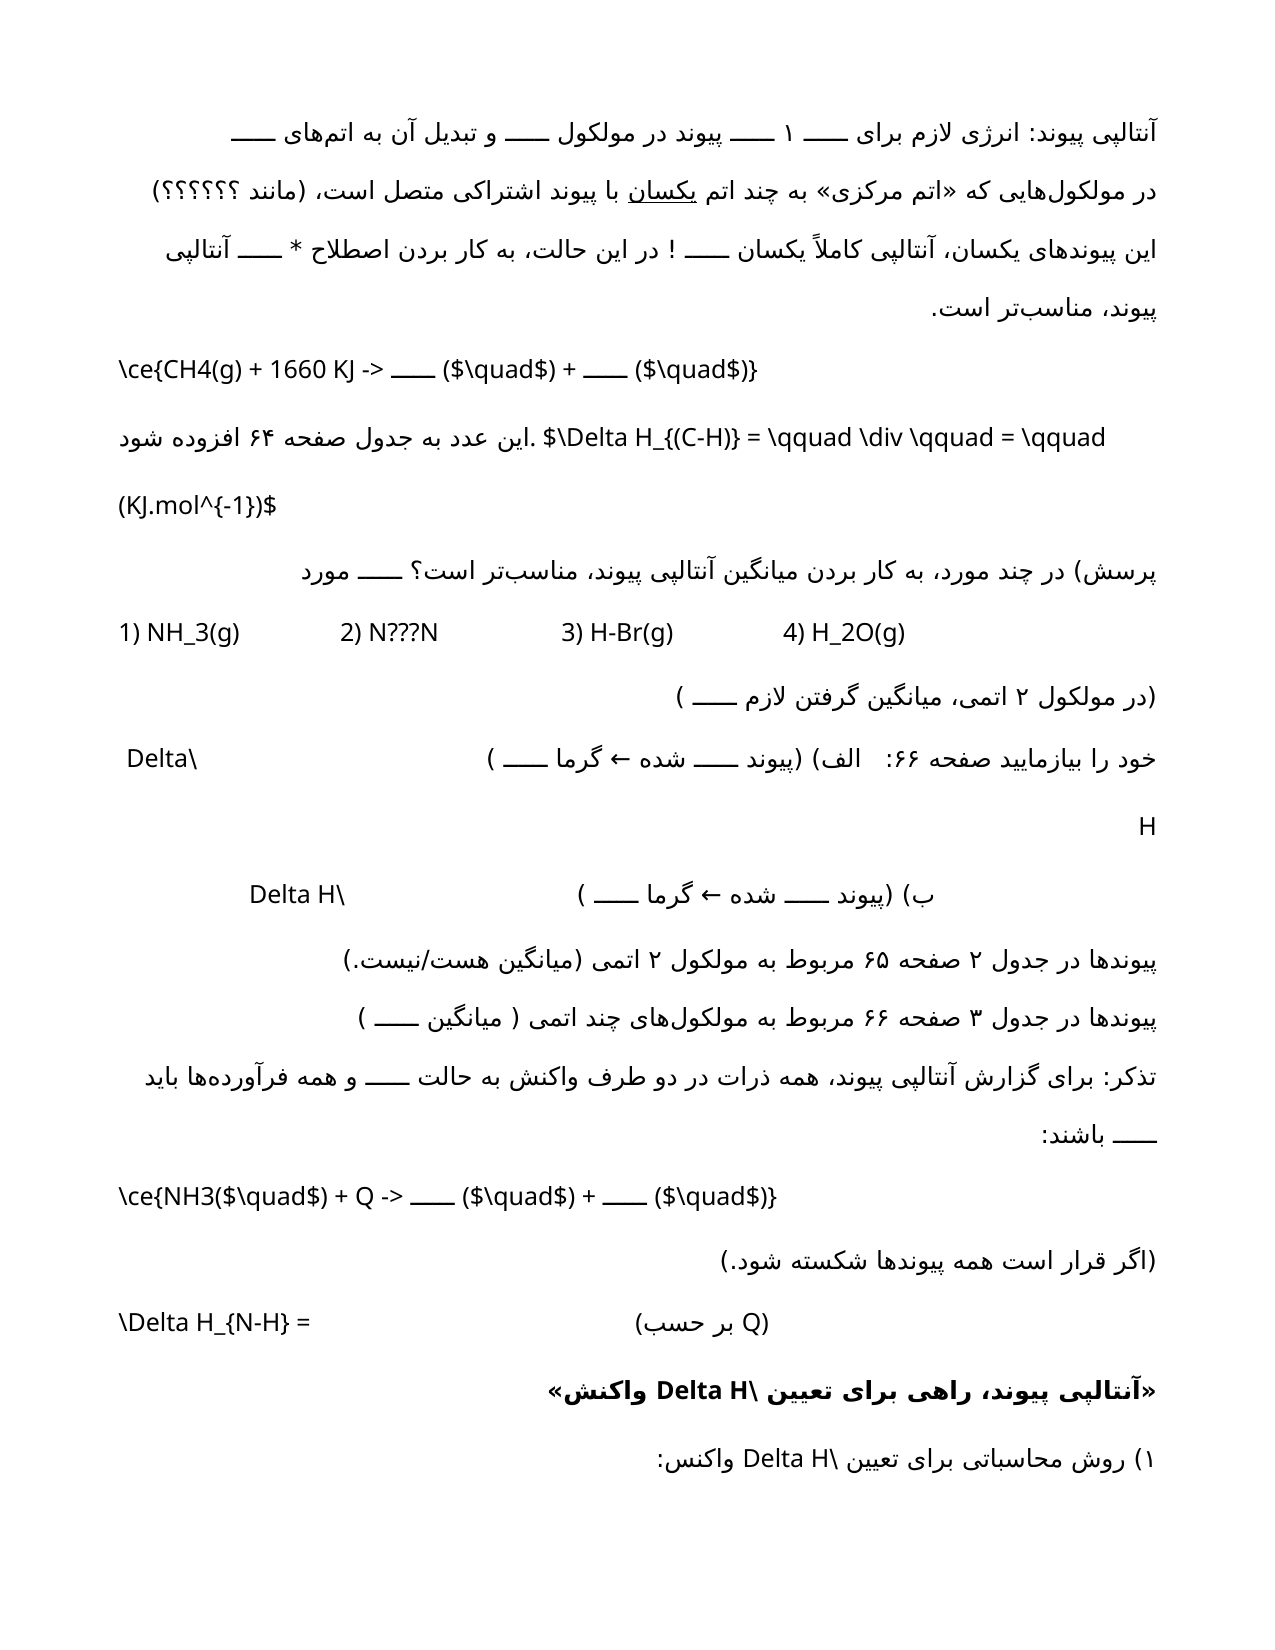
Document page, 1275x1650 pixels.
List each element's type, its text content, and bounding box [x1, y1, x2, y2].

text خود را بیازمایید صفحه ۶۶: الف) (پیوند ــــــ شده ← گرما ــــــ ) \Delta H [118, 741, 1157, 843]
text پیوند‌ها در جدول ۳ صفحه ۶۶ مربوط به مولکول‌های چند اتمی ( میانگین ــــــ ) [118, 1003, 1157, 1032]
text پیوند‌ها در جدول ۲ صفحه ۶۵ مربوط به مولکول ۲ اتمی (میانگین هست/نیست.) [118, 945, 1157, 974]
text \ce{CH4(g) + 1660 KJ -> ــــــ ($\quad$) + ــــــ ($\quad$)} [118, 351, 1157, 386]
text تذکر: برای گزارش آنتالپی پیوند، همه ذرات در دو طرف واکنش به حالت ــــــ و همه فرآورده‌ها باید ــــــ باشند: [118, 1062, 1157, 1149]
text «آنتالپی پیوند، راهی برای تعیین \Delta H واکنش» [118, 1373, 1157, 1407]
text (در مولکول ۲ اتمی، میانگین گرفتن لازم ــــــ ) [118, 682, 1157, 711]
text \ce{NH3($\quad$) + Q -> ــــــ ($\quad$) + ــــــ ($\quad$)} [118, 1178, 1157, 1212]
text پرسش) در چند مورد، به کار بردن میانگین آنتالپی پیوند، مناسب‌تر است؟ ــــــ مورد [118, 556, 1157, 585]
text ب) (پیوند ــــــ شده ← گرما ــــــ ) \Delta H [118, 877, 1157, 911]
text آنتالپی پیوند: انرژی لازم برای ــــــ ۱ ــــــ پیوند در مولکول ــــــ و تبدیل آن به اتم‌های ــــــ [118, 118, 1157, 147]
text در مولکول‌هایی که «اتم مرکزی» به چند اتم یکسان با پیوند اشتراکی متصل است، (مانند ؟؟؟؟؟؟) این پیوند‌های یکسان، آنتالپی کاملاً یکسان ــــــ ! در این حالت، به کار بردن اصطلاح * ــــــ آنتالپی پیوند، مناسب‌تر است. [118, 176, 1157, 322]
text ۱) روش محاسباتی برای تعیین \Delta H واکنس: [118, 1441, 1157, 1475]
text \Delta H_{N-H} = (بر حسب Q) [118, 1305, 1157, 1339]
text این عدد به جدول صفحه ۶۴ افزوده شود. $\Delta H_{(C-H)} = \qquad \div \qquad = \qquad (KJ.mol^{-1})$ [118, 419, 1157, 522]
text 1) NH_3(g) 2) N???N 3) H-Br(g) 4) H_2O(g) [118, 614, 1157, 648]
text (اگر قرار است همه پیوند‌ها شکسته شود.) [118, 1246, 1157, 1276]
